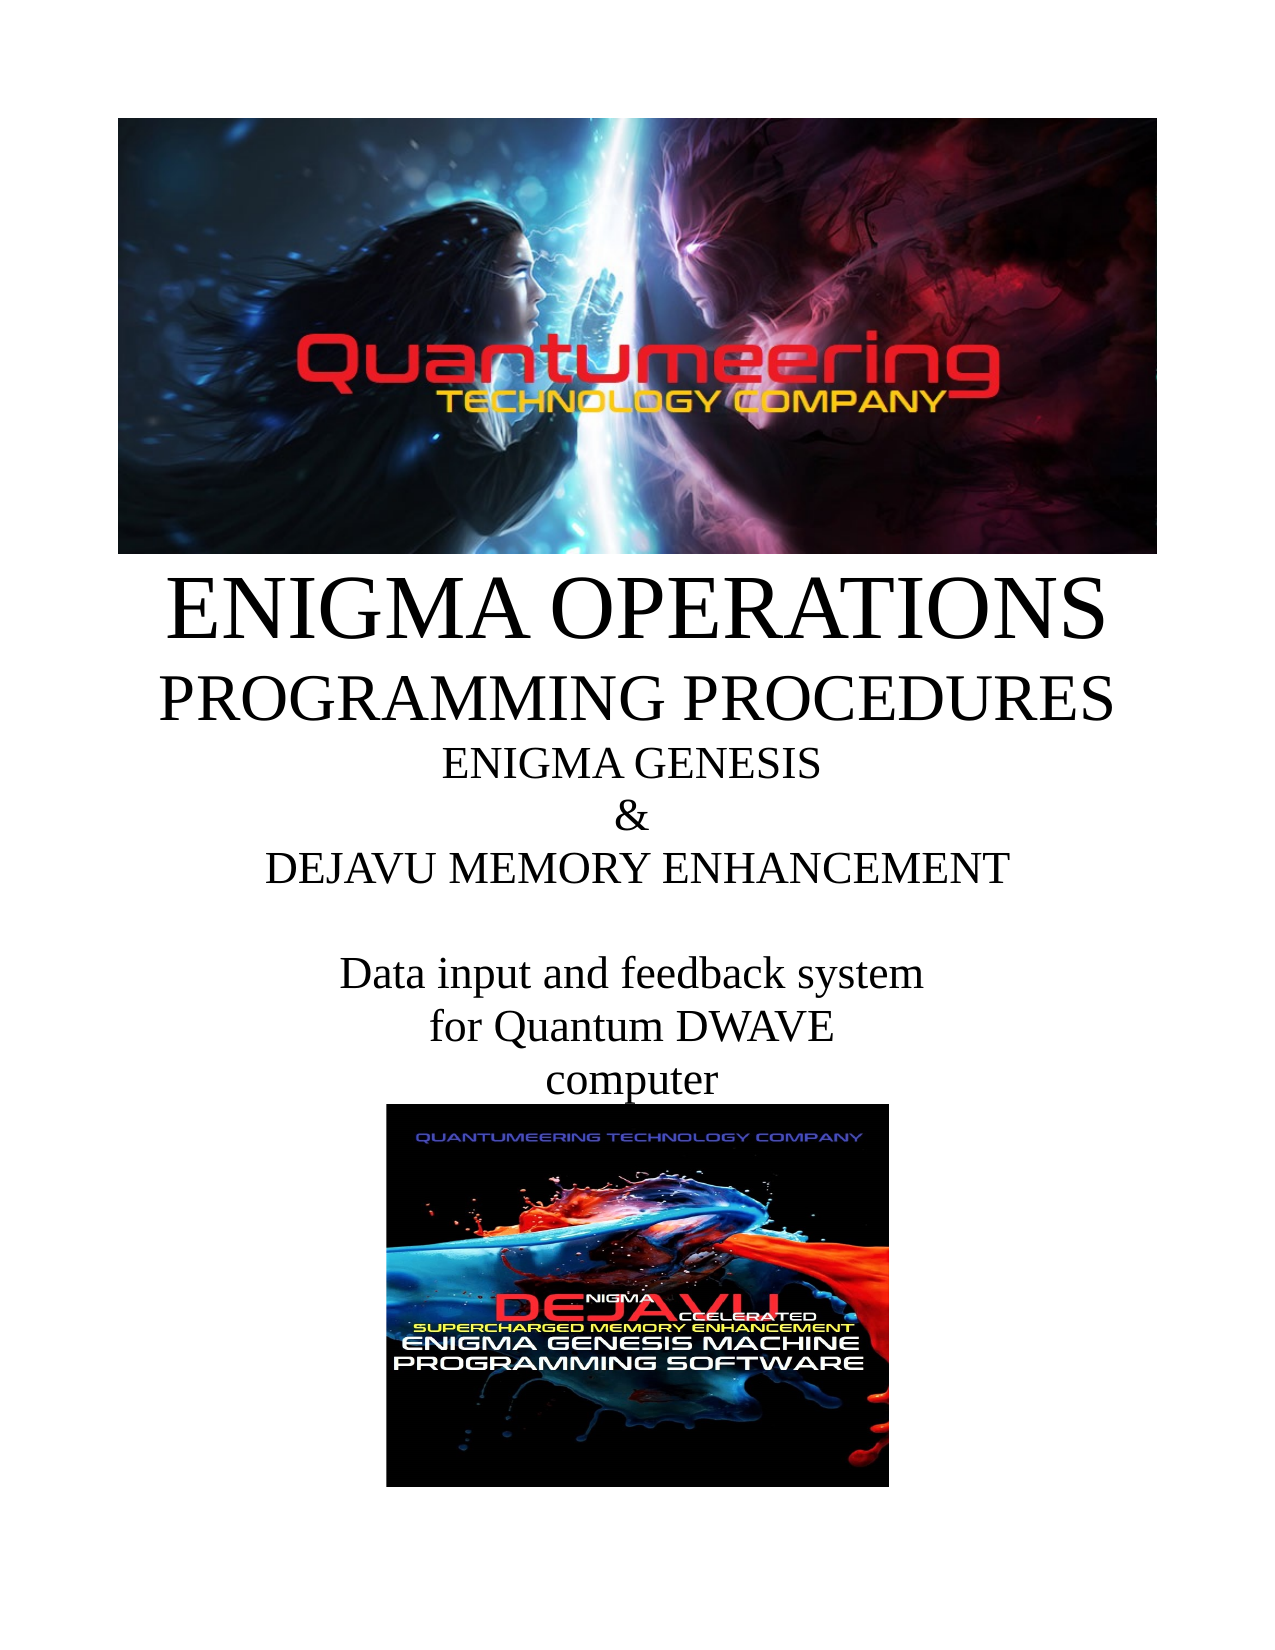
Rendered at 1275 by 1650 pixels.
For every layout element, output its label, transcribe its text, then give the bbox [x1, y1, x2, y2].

picture [118, 118, 1157, 554]
text computer [118, 1051, 1157, 1104]
text ENIGMA OPERATIONS [118, 554, 1157, 658]
picture [386, 1104, 889, 1487]
text PROGRAMMING PROCEDURES [118, 658, 1157, 735]
text & [118, 788, 1157, 841]
text ENIGMA GENESIS [118, 735, 1157, 788]
text DEJAVU MEMORY ENHANCEMENT [118, 841, 1157, 893]
text Data input and feedback system [118, 946, 1157, 999]
text for Quantum DWAVE [118, 999, 1157, 1051]
